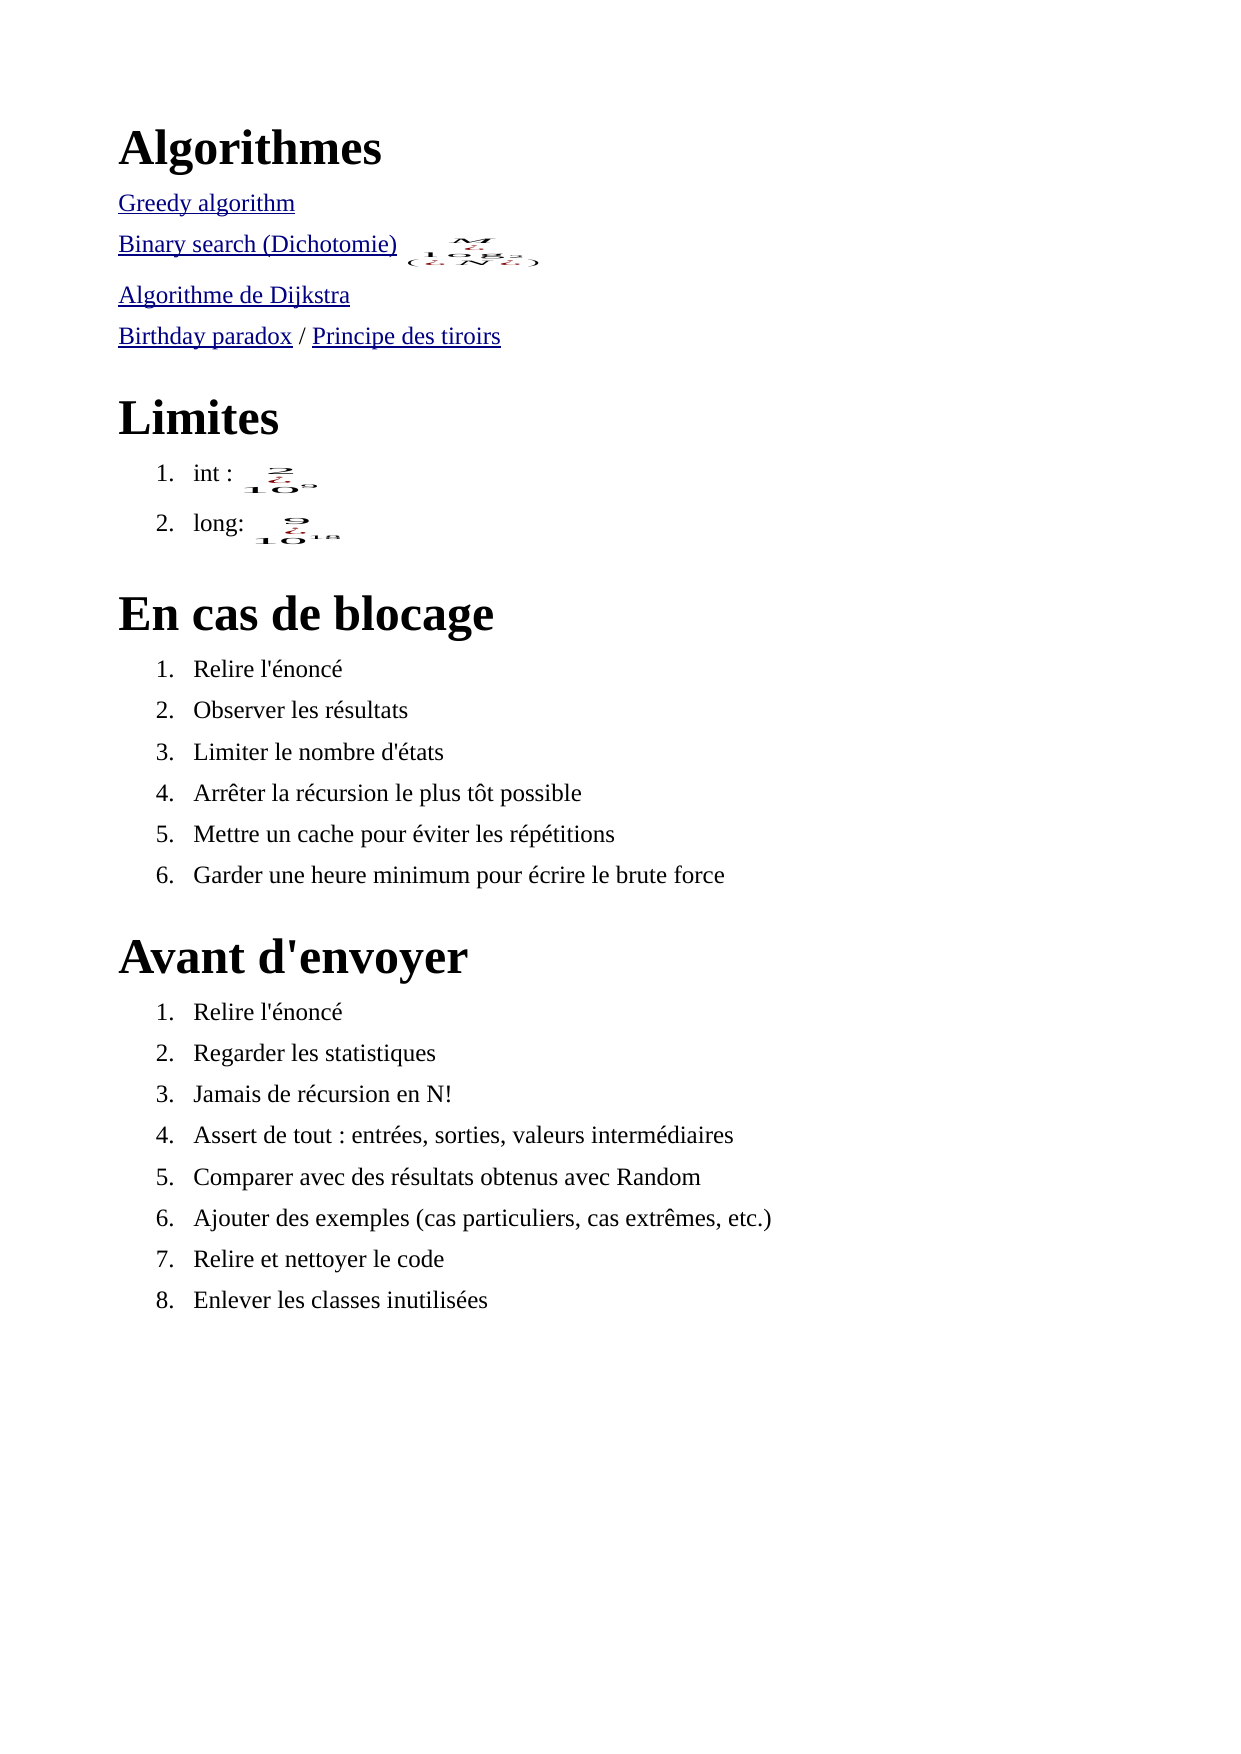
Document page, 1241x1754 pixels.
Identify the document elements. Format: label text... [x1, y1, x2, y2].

list long: [156, 508, 1122, 547]
list Enlever les classes inutilisées [156, 1285, 1122, 1314]
list Regarder les statistiques [156, 1038, 1122, 1067]
text Greedy algorithm [118, 188, 1122, 217]
list Relire l'énoncé [156, 997, 1122, 1025]
list Garder une heure minimum pour écrire le brute force [156, 860, 1122, 889]
text Binary search (Dichotomie) [118, 229, 1122, 268]
list int : [156, 458, 1122, 496]
subtitle Avant d'envoyer [118, 927, 1122, 984]
list Observer les résultats [156, 695, 1122, 724]
list Relire l'énoncé [156, 654, 1122, 683]
list Ajouter des exemples (cas particuliers, cas extrêmes, etc.) [156, 1203, 1122, 1232]
list Arrêter la récursion le plus tôt possible [156, 778, 1122, 807]
list Relire et nettoyer le code [156, 1244, 1122, 1273]
list Mettre un cache pour éviter les répétitions [156, 819, 1122, 848]
text Algorithme de Dijkstra [118, 280, 1122, 309]
subtitle Algorithmes [118, 118, 1122, 176]
subtitle En cas de blocage [118, 584, 1122, 642]
list Jamais de récursion en N! [156, 1079, 1122, 1108]
list Comparer avec des résultats obtenus avec Random [156, 1162, 1122, 1190]
list Assert de tout : entrées, sorties, valeurs intermédiaires [156, 1120, 1122, 1149]
subtitle Limites [118, 388, 1122, 445]
list Limiter le nombre d'états [156, 737, 1122, 765]
text Birthday paradox / Principe des tiroirs [118, 321, 1122, 350]
